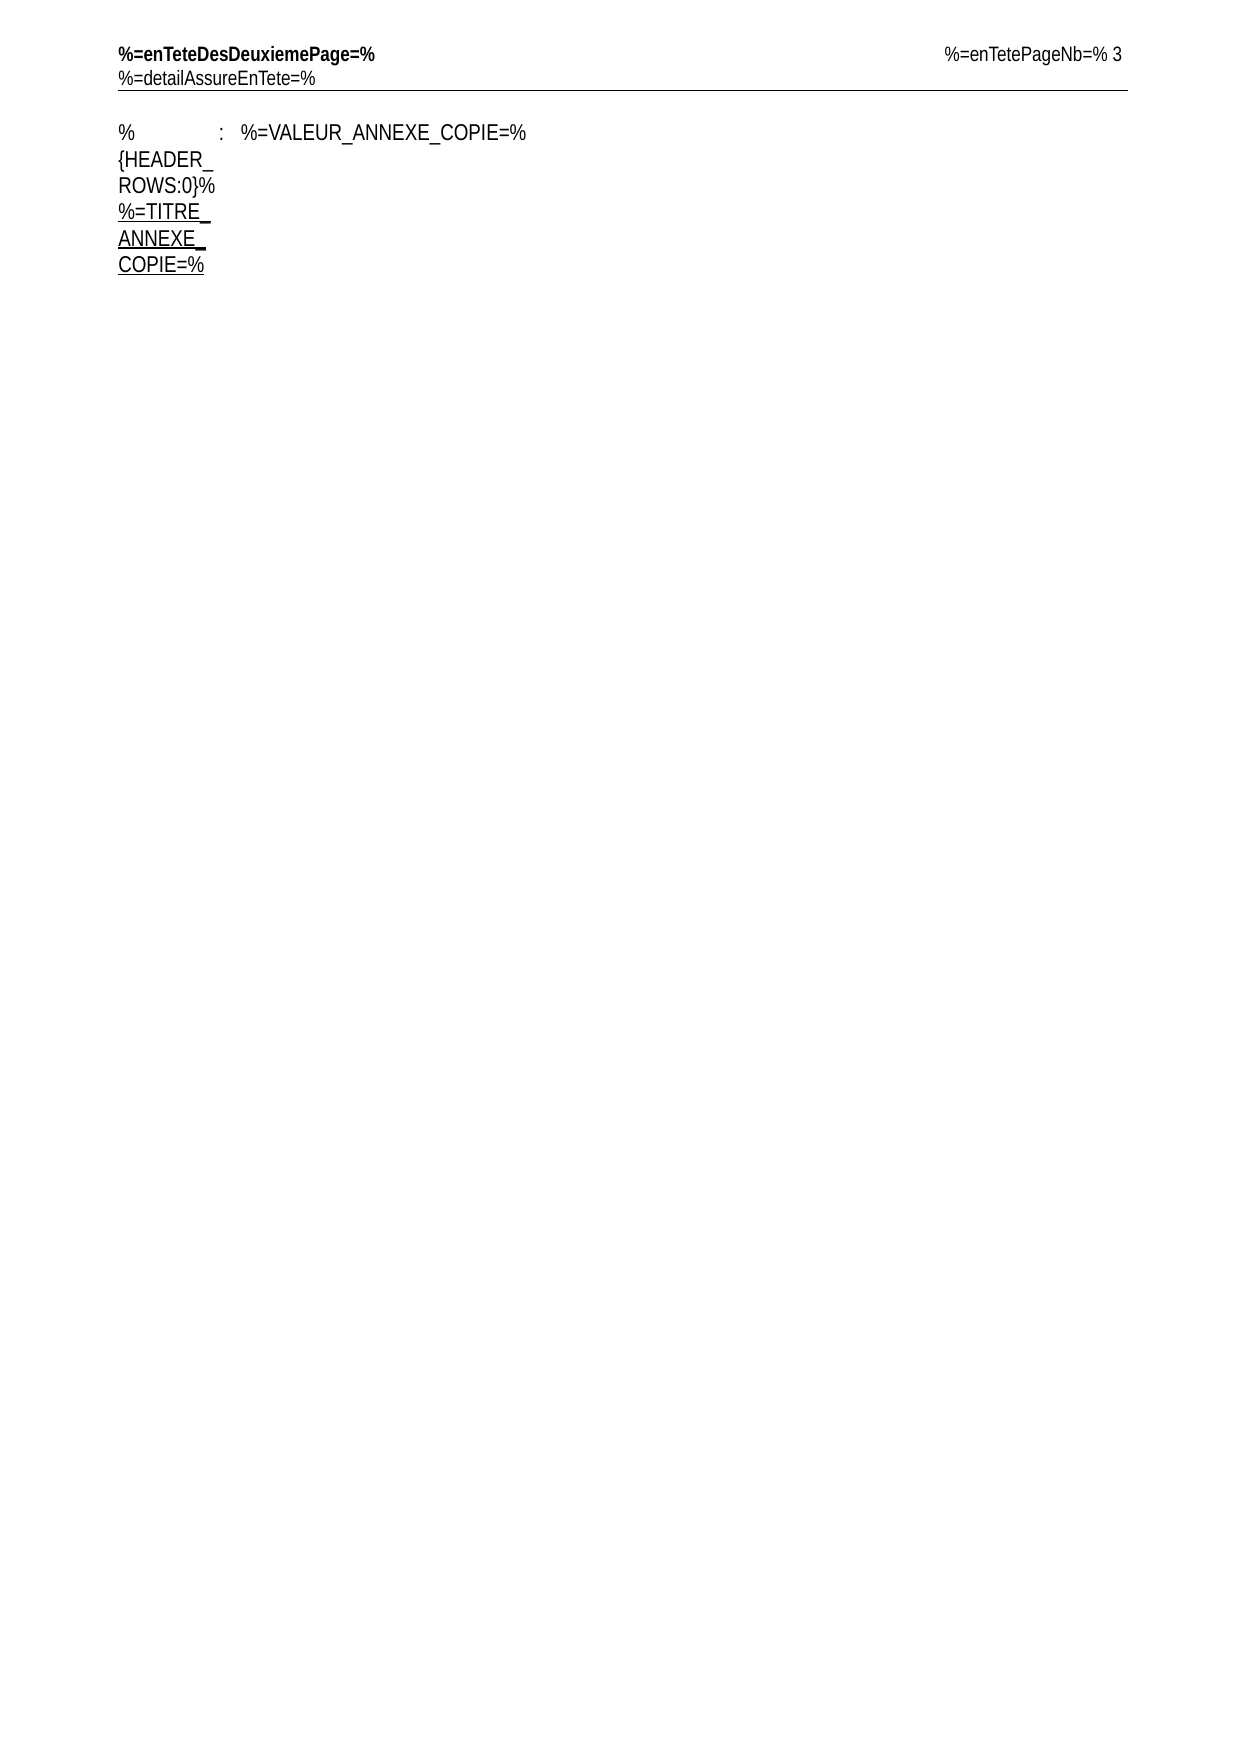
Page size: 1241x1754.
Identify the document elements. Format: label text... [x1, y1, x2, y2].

table_header : [219, 119, 241, 277]
table_header %{HEADER_ROWS:0}%%=TITRE_ANNEXE_COPIE=% [118, 119, 219, 277]
table_header %=VALEUR_ANNEXE_COPIE=% [241, 119, 1128, 277]
